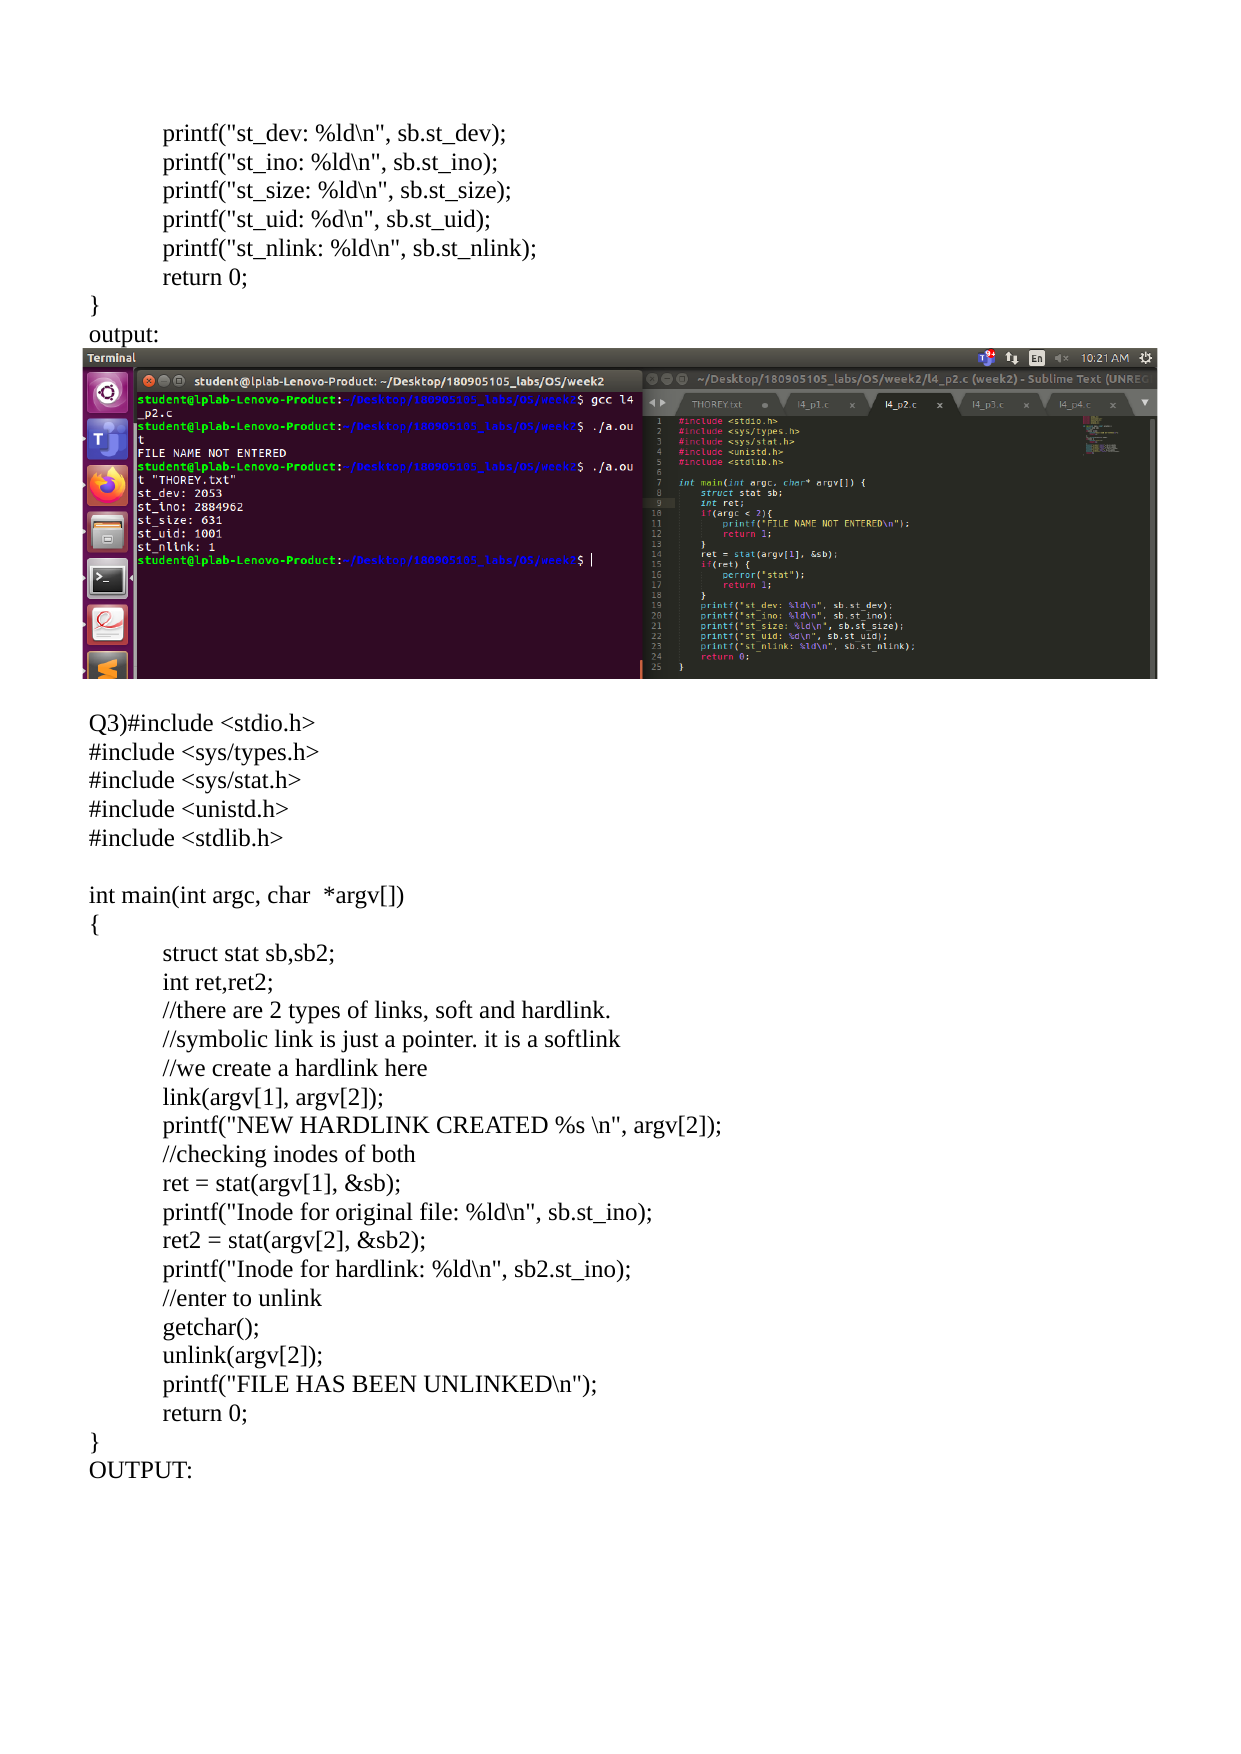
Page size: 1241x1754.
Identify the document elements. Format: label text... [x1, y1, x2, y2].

text Q3)#include <stdio.h> [89, 708, 1163, 737]
text int main(int argc, char *argv[]) [89, 880, 1163, 909]
text } [89, 291, 1163, 319]
text printf("st_nlink: %ld\n", sb.st_nlink); [89, 233, 1163, 262]
text printf("st_ino: %ld\n", sb.st_ino); [89, 147, 1163, 176]
text unlink(argv[2]); [89, 1340, 1163, 1369]
text ret = stat(argv[1], &sb); [89, 1168, 1163, 1197]
text #include <unistd.h> [89, 794, 1163, 823]
text printf("NEW HARDLINK CREATED %s \n", argv[2]); [89, 1110, 1163, 1139]
text //symbolic link is just a pointer. it is a softlink [89, 1024, 1163, 1053]
text #include <stdlib.h> [89, 823, 1163, 852]
picture [82, 348, 1158, 679]
text output: [89, 319, 1163, 348]
text //we create a hardlink here [89, 1053, 1163, 1082]
text struct stat sb,sb2; [89, 938, 1163, 967]
text printf("st_uid: %d\n", sb.st_uid); [89, 204, 1163, 233]
text return 0; [89, 1398, 1163, 1427]
text return 0; [89, 262, 1163, 291]
text #include <sys/types.h> [89, 737, 1163, 765]
text //there are 2 types of links, soft and hardlink. [89, 995, 1163, 1024]
text //enter to unlink [89, 1283, 1163, 1312]
text printf("st_size: %ld\n", sb.st_size); [89, 176, 1163, 204]
text #include <sys/stat.h> [89, 765, 1163, 794]
text printf("Inode for original file: %ld\n", sb.st_ino); [89, 1197, 1163, 1225]
text int ret,ret2; [89, 967, 1163, 995]
text } [89, 1427, 1163, 1455]
text printf("Inode for hardlink: %ld\n", sb2.st_ino); [89, 1254, 1163, 1283]
text getchar(); [89, 1312, 1163, 1340]
text { [89, 909, 1163, 938]
text //checking inodes of both [89, 1139, 1163, 1168]
text printf("FILE HAS BEEN UNLINKED\n"); [89, 1369, 1163, 1398]
text ret2 = stat(argv[2], &sb2); [89, 1225, 1163, 1254]
text printf("st_dev: %ld\n", sb.st_dev); [89, 118, 1163, 147]
text link(argv[1], argv[2]); [89, 1082, 1163, 1110]
text OUTPUT: [89, 1455, 1163, 1484]
